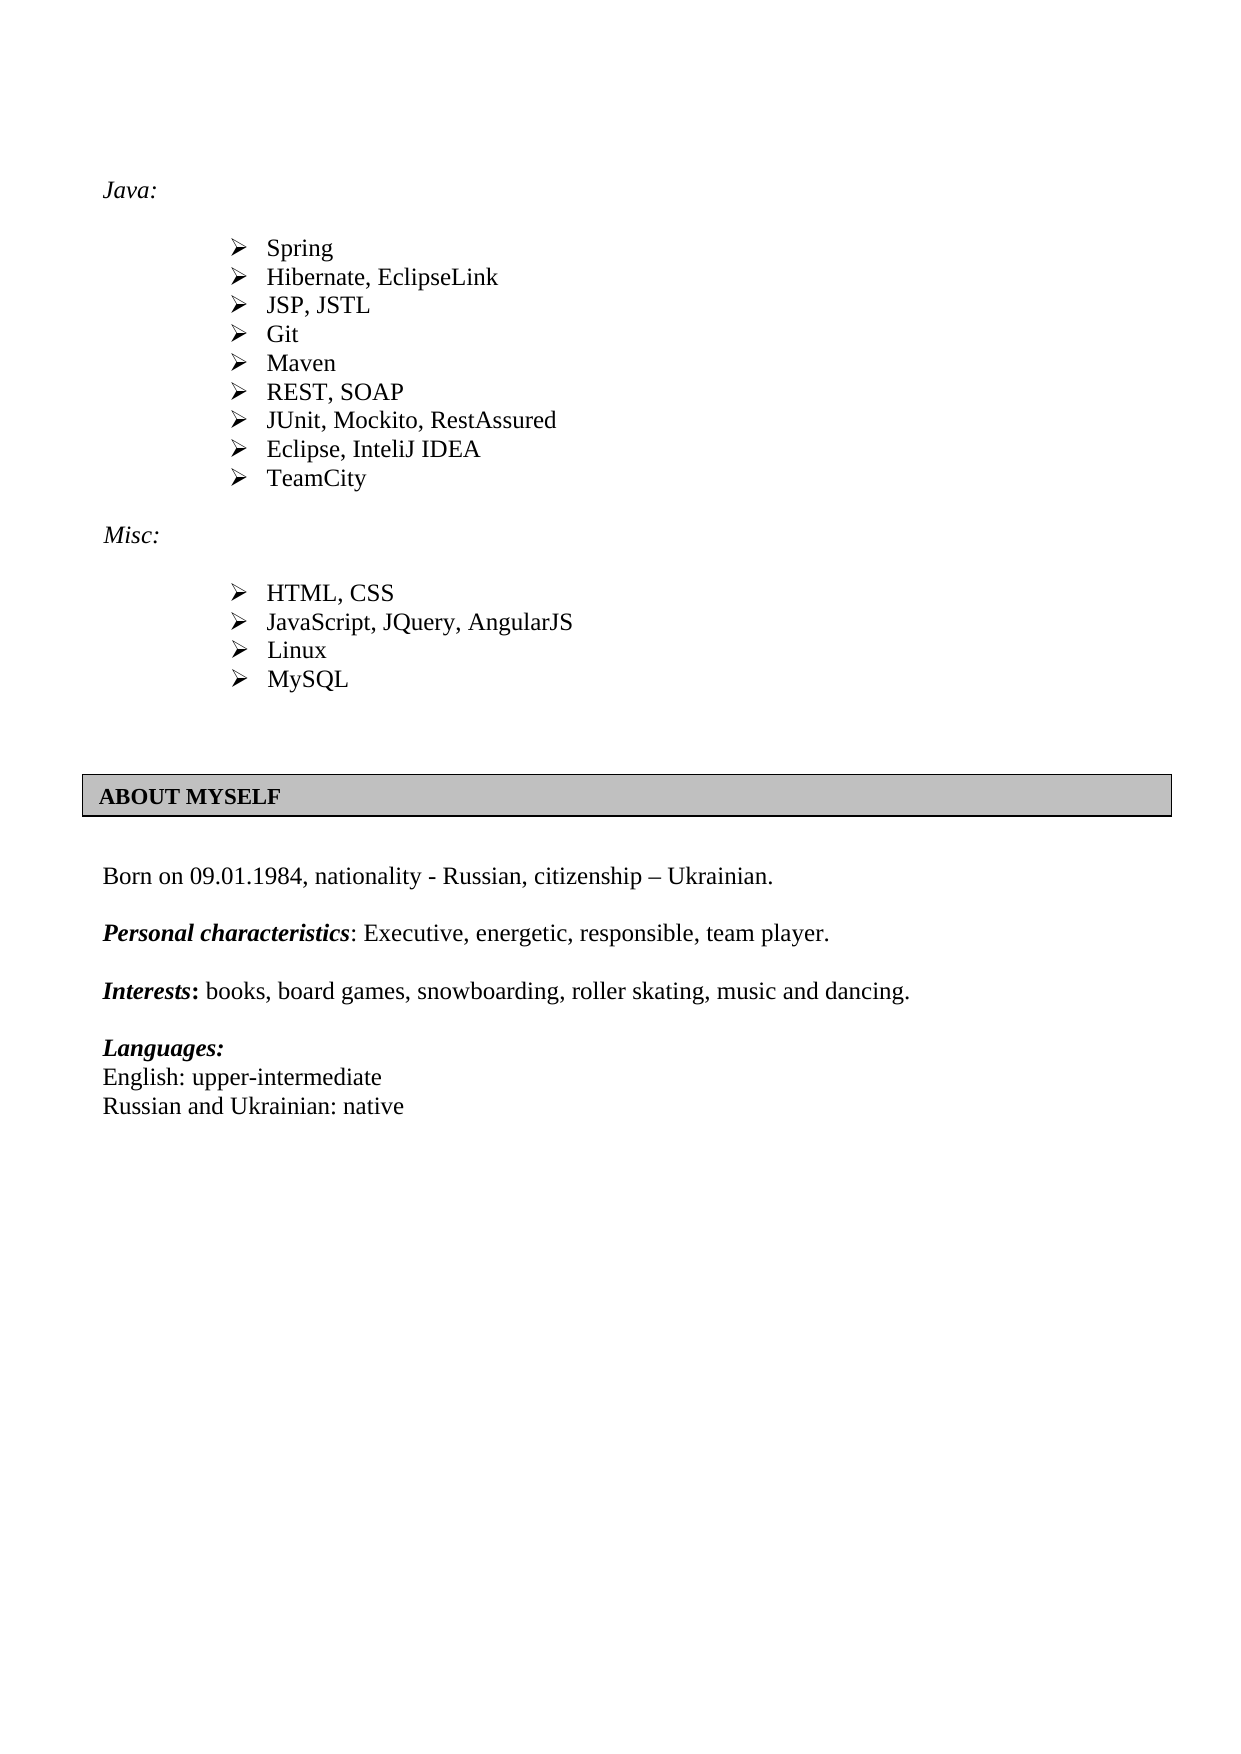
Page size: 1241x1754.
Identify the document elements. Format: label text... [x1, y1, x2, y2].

list REST, SOAP [229, 377, 1152, 406]
text Personal characteristics: Executive, energetic, responsible, team player. [102, 918, 1152, 947]
list Spring [229, 233, 1152, 262]
text ABOUT MYSELF [98, 783, 1156, 807]
list TeamCity [229, 463, 1152, 492]
text English: upper-intermediate [102, 1062, 1152, 1091]
text Java: [102, 176, 1152, 204]
text Russian and Ukrainian: native [102, 1091, 1152, 1119]
list Git [229, 319, 1152, 348]
list Linux [229, 636, 1152, 664]
text Misc: [102, 521, 1152, 549]
list HTML, CSS [229, 578, 1152, 607]
list Maven [229, 348, 1152, 377]
list JUnit, Mockito, RestAssured [229, 406, 1152, 434]
text Interests: books, board games, snowboarding, roller skating, music and dancing. [102, 976, 1152, 1004]
list Eclipse, InteliJ IDEA [229, 434, 1152, 463]
text Born on 09.01.1984, nationality - Russian, citizenship – Ukrainian. [102, 861, 1152, 889]
list JSP, JSTL [229, 291, 1152, 319]
list MySQL [229, 664, 1152, 693]
text Languages: [102, 1033, 1152, 1062]
list Hibernate, EclipseLink [229, 262, 1152, 291]
list JavaScript, JQuery, AngularJS [229, 607, 1152, 636]
